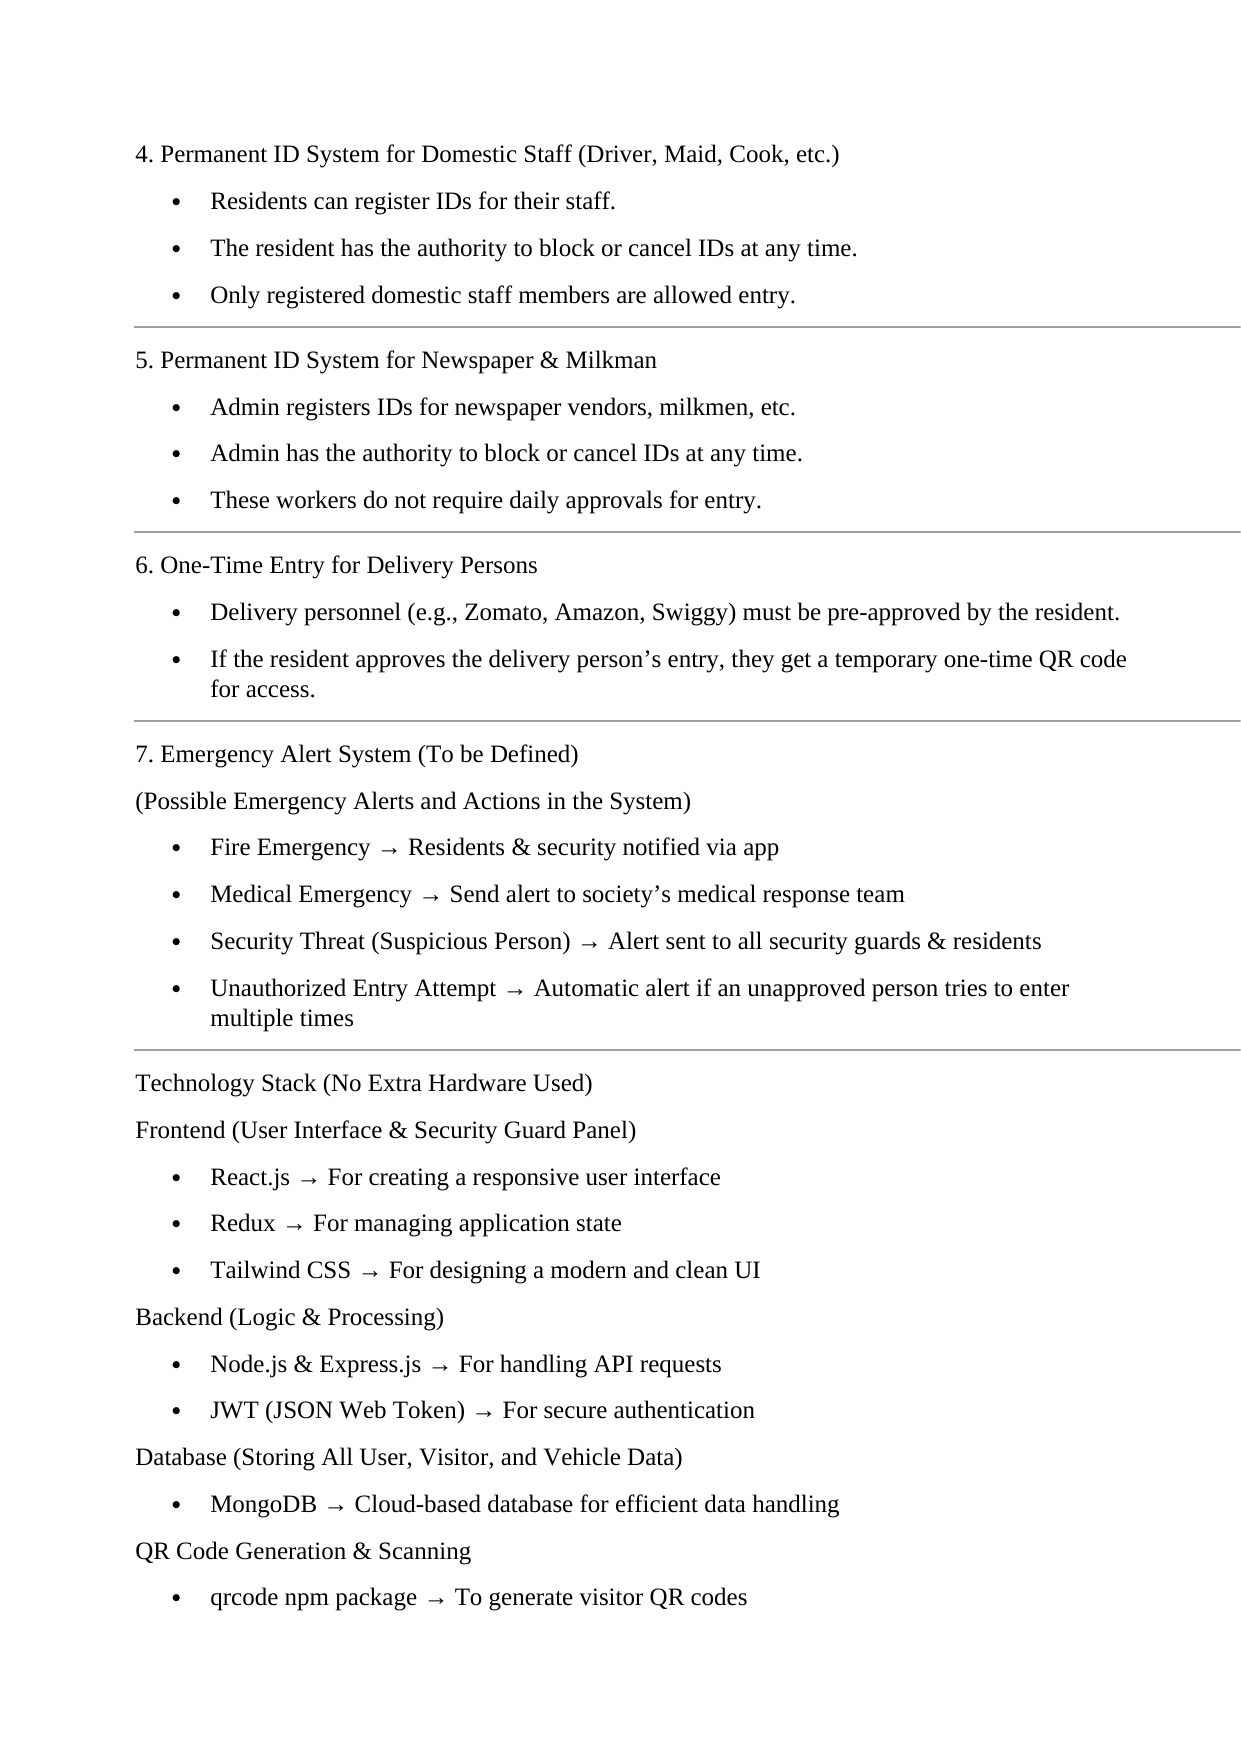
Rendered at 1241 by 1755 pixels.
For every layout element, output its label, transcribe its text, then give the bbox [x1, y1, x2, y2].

text 7. Emergency Alert System (To be Defined) [135, 739, 1130, 768]
text QR Code Generation & Scanning [135, 1536, 1130, 1564]
list Node.js & Express.js → For handling API requests [173, 1349, 1130, 1377]
list Unauthorized Entry Attempt → Automatic alert if an unapproved person tries to enter multiple times [173, 973, 1130, 1032]
text 5. Permanent ID System for Newspaper & Milkman [135, 345, 1130, 373]
list qrcode npm package → To generate visitor QR codes [173, 1582, 1130, 1611]
text Technology Stack (No Extra Hardware Used) [135, 1068, 1130, 1097]
text 4. Permanent ID System for Domestic Staff (Driver, Maid, Cook, etc.) [135, 139, 1130, 168]
list These workers do not require daily approvals for entry. [173, 485, 1130, 514]
list Residents can register IDs for their staff. [173, 186, 1130, 215]
list Redux → For managing application state [173, 1208, 1130, 1237]
list The resident has the authority to block or cancel IDs at any time. [173, 233, 1130, 262]
list Admin registers IDs for newspaper vendors, milkmen, etc. [173, 392, 1130, 420]
list Security Threat (Suspicious Person) → Alert sent to all security guards & residents [173, 926, 1130, 955]
list Only registered domestic staff members are allowed entry. [173, 280, 1130, 308]
list Delivery personnel (e.g., Zomato, Amazon, Swiggy) must be pre-approved by the resident. [173, 597, 1130, 626]
text 6. One-Time Entry for Delivery Persons [135, 550, 1130, 579]
list If the resident approves the delivery person’s entry, they get a temporary one-time QR code for access. [173, 644, 1130, 703]
list JWT (JSON Web Token) → For secure authentication [173, 1395, 1130, 1424]
list Fire Emergency → Residents & security notified via app [173, 832, 1130, 861]
list Admin has the authority to block or cancel IDs at any time. [173, 438, 1130, 467]
list React.js → For creating a responsive user interface [173, 1162, 1130, 1190]
text Frontend (User Interface & Security Guard Panel) [135, 1115, 1130, 1143]
list MongoDB → Cloud-based database for efficient data handling [173, 1489, 1130, 1518]
text (Possible Emergency Alerts and Actions in the System) [135, 786, 1130, 814]
text Backend (Logic & Processing) [135, 1302, 1130, 1331]
list Medical Emergency → Send alert to society’s medical response team [173, 879, 1130, 908]
list Tailwind CSS → For designing a modern and clean UI [173, 1255, 1130, 1284]
text Database (Storing All User, Visitor, and Vehicle Data) [135, 1442, 1130, 1471]
